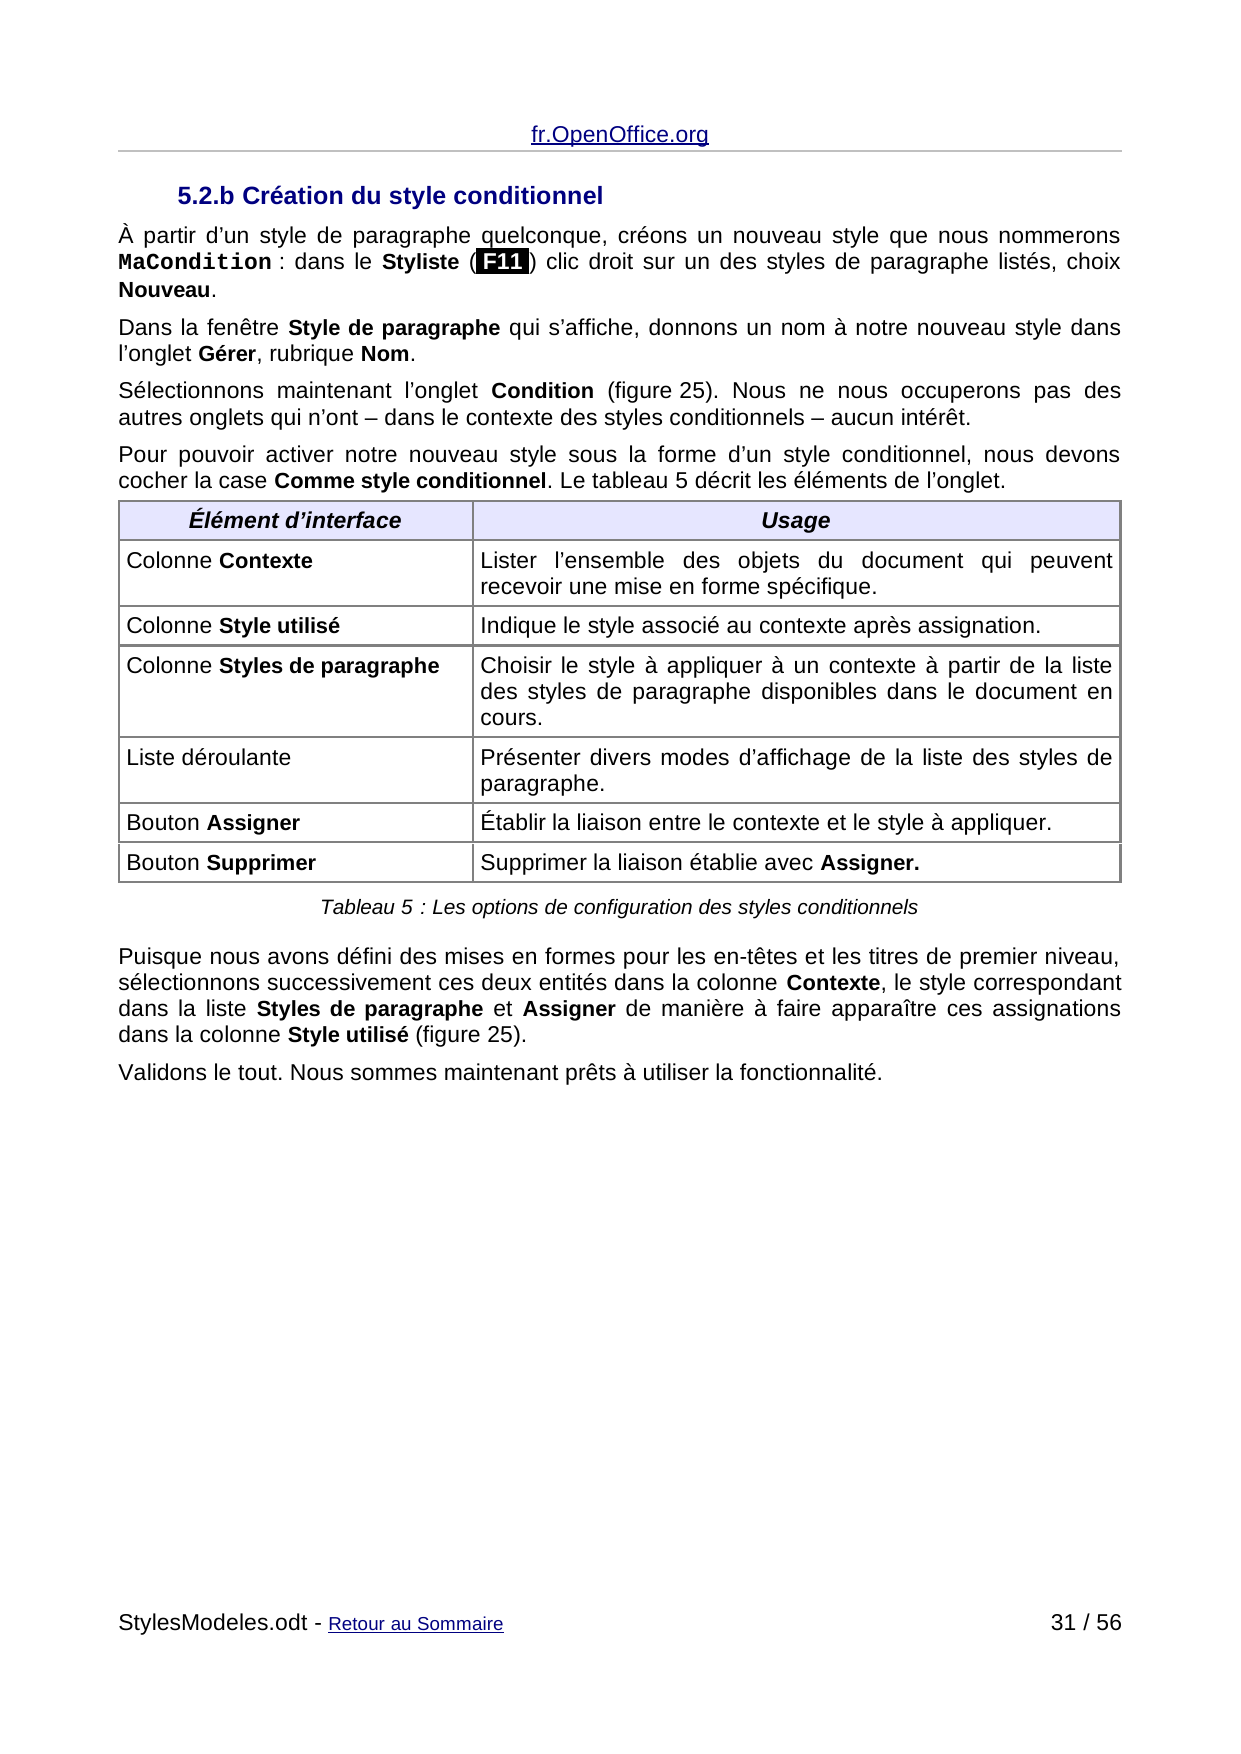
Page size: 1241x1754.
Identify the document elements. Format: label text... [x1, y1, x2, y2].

text Sélectionnons maintenant l’onglet Condition (figure 25). Nous ne nous occuperons pas des autres onglets qui n’ont – dans le contexte des styles conditionnels – aucun intérêt. [118, 378, 1122, 430]
table_cell Colonne Styles de paragraphe [120, 647, 472, 736]
table_header Usage [474, 502, 1119, 539]
text Tableau 5 : Les options de configuration des styles conditionnels [118, 896, 1122, 919]
text Puisque nous avons défini des mises en formes pour les en-têtes et les titres de premier niveau, sélectionnons successivement ces deux entités dans la colonne Contexte, le style correspondant dans la liste Styles de paragraphe et Assigner de manière à faire apparaître ces assignations dans la colonne Style utilisé (figure 25). [118, 943, 1122, 1047]
table_cell Lister l’ensemble des objets du document qui peuvent recevoir une mise en forme spécifique. [474, 541, 1119, 605]
text Validons le tout. Nous sommes maintenant prêts à utiliser la fonctionnalité. [118, 1059, 1122, 1085]
table_cell Indique le style associé au contexte après assignation. [474, 607, 1119, 644]
subtitle Création du style conditionnel [177, 182, 1122, 209]
table_cell Présenter divers modes d’affichage de la liste des styles de paragraphe. [474, 738, 1119, 802]
table_cell Liste déroulante [120, 738, 472, 802]
table_cell Bouton Assigner [120, 804, 472, 841]
text Pour pouvoir activer notre nouveau style sous la forme d’un style conditionnel, nous devons cocher la case Comme style conditionnel. Le tableau 5 décrit les éléments de l’onglet. [118, 442, 1122, 494]
table_cell Bouton Supprimer [120, 844, 472, 881]
table_header Élément d’interface [120, 502, 472, 539]
table_cell Établir la liaison entre le contexte et le style à appliquer. [474, 804, 1119, 841]
table_cell Colonne Style utilisé [120, 607, 472, 644]
table_cell Colonne Contexte [120, 541, 472, 605]
table_cell Choisir le style à appliquer à un contexte à partir de la liste des styles de paragraphe disponibles dans le document en cours. [474, 647, 1119, 736]
text À partir d’un style de paragraphe quelconque, créons un nouveau style que nous nommerons MaCondition : dans le Styliste ( F11 ) clic droit sur un des styles de paragraphe listés, choix Nouveau. [118, 222, 1122, 302]
table_cell Supprimer la liaison établie avec Assigner. [474, 844, 1119, 881]
text Dans la fenêtre Style de paragraphe qui s’affiche, donnons un nom à notre nouveau style dans l’onglet Gérer, rubrique Nom. [118, 314, 1122, 366]
